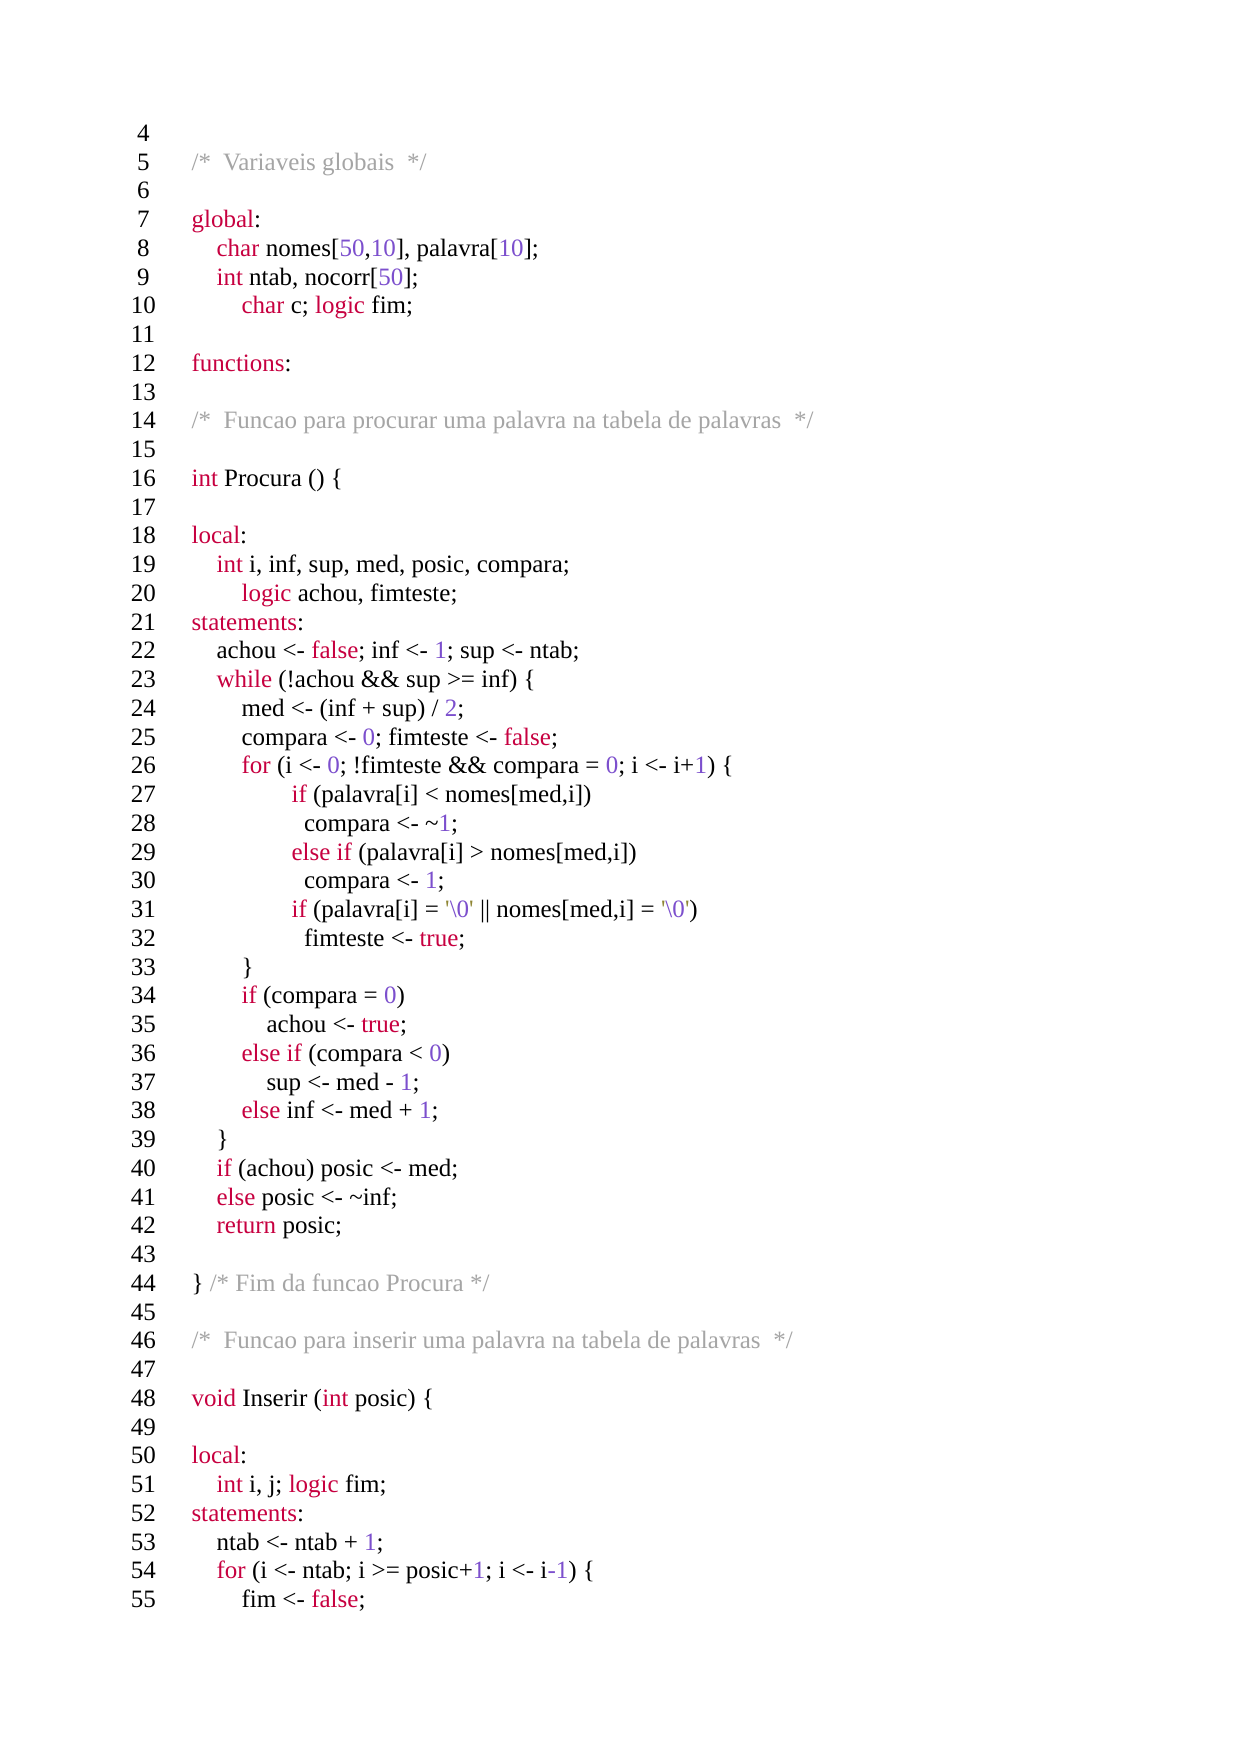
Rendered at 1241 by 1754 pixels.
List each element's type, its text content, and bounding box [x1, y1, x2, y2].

table_cell fimteste <- true; [191, 923, 1122, 952]
table_cell int Procura () { [191, 463, 1122, 492]
table_cell med <- (inf + sup) / 2; [191, 693, 1122, 722]
table_cell 18 [118, 521, 191, 549]
table_cell 17 [118, 492, 191, 521]
table_cell 44 [118, 1268, 191, 1297]
table_cell statements: [191, 1498, 1122, 1527]
table_cell 24 [118, 693, 191, 722]
table_cell 33 [118, 952, 191, 981]
table_cell 54 [118, 1556, 191, 1584]
table_cell 15 [118, 434, 191, 463]
table_cell 11 [118, 319, 191, 348]
table_cell 38 [118, 1096, 191, 1124]
table_cell 45 [118, 1297, 191, 1326]
table_cell compara <- 1; [191, 866, 1122, 894]
table_cell logic achou, fimteste; [191, 578, 1122, 607]
table_cell 26 [118, 751, 191, 779]
table_cell else posic <- ~inf; [191, 1182, 1122, 1211]
table_cell [191, 1412, 1122, 1441]
table_cell else if (compara < 0) [191, 1038, 1122, 1067]
table_cell 12 [118, 348, 191, 377]
table_cell } [191, 1124, 1122, 1153]
table_cell 28 [118, 808, 191, 837]
table_cell ntab <- ntab + 1; [191, 1527, 1122, 1556]
table_cell if (palavra[i] < nomes[med,i]) [191, 779, 1122, 808]
table_cell if (palavra[i] = '\0' || nomes[med,i] = '\0') [191, 894, 1122, 923]
table_cell 52 [118, 1498, 191, 1527]
table_cell /* Variaveis globais */ [191, 147, 1122, 176]
table_cell 36 [118, 1038, 191, 1067]
table_cell return posic; [191, 1211, 1122, 1239]
table_cell 19 [118, 549, 191, 578]
table_cell /* Funcao para procurar uma palavra na tabela de palavras */ [191, 406, 1122, 434]
table_cell 37 [118, 1067, 191, 1096]
table_cell 22 [118, 636, 191, 664]
table_cell 23 [118, 664, 191, 693]
table_cell [191, 176, 1122, 204]
table_cell local: [191, 1441, 1122, 1469]
table_cell 35 [118, 1009, 191, 1038]
table_cell [191, 377, 1122, 406]
table_cell 40 [118, 1153, 191, 1182]
table_cell global: [191, 204, 1122, 233]
table_cell 29 [118, 837, 191, 866]
table_cell 30 [118, 866, 191, 894]
table_cell 14 [118, 406, 191, 434]
table_cell 8 [118, 233, 191, 262]
table_cell [191, 434, 1122, 463]
table_cell 53 [118, 1527, 191, 1556]
table_cell for (i <- ntab; i >= posic+1; i <- i-1) { [191, 1556, 1122, 1584]
table_cell 39 [118, 1124, 191, 1153]
table_cell 34 [118, 981, 191, 1009]
table_cell fim <- false; [191, 1584, 1122, 1613]
table_cell [191, 118, 1122, 147]
table_cell 51 [118, 1469, 191, 1498]
table_cell 47 [118, 1354, 191, 1383]
table_cell local: [191, 521, 1122, 549]
table_cell 20 [118, 578, 191, 607]
table_cell 7 [118, 204, 191, 233]
table_cell char c; logic fim; [191, 291, 1122, 319]
table_cell achou <- false; inf <- 1; sup <- ntab; [191, 636, 1122, 664]
table_cell functions: [191, 348, 1122, 377]
table_cell int i, j; logic fim; [191, 1469, 1122, 1498]
table_cell else inf <- med + 1; [191, 1096, 1122, 1124]
table_cell if (compara = 0) [191, 981, 1122, 1009]
table_cell int ntab, nocorr[50]; [191, 262, 1122, 291]
table_cell 25 [118, 722, 191, 751]
table_cell 32 [118, 923, 191, 952]
table_cell 46 [118, 1326, 191, 1354]
table_cell } [191, 952, 1122, 981]
table_cell 9 [118, 262, 191, 291]
table_cell 31 [118, 894, 191, 923]
table_cell 21 [118, 607, 191, 636]
table_cell while (!achou && sup >= inf) { [191, 664, 1122, 693]
table_cell 27 [118, 779, 191, 808]
table_cell for (i <- 0; !fimteste && compara = 0; i <- i+1) { [191, 751, 1122, 779]
table_cell 6 [118, 176, 191, 204]
table_cell [191, 492, 1122, 521]
table_cell else if (palavra[i] > nomes[med,i]) [191, 837, 1122, 866]
table_cell 43 [118, 1239, 191, 1268]
table_cell 50 [118, 1441, 191, 1469]
table_cell 4 [118, 118, 191, 147]
table_cell 42 [118, 1211, 191, 1239]
table_cell 55 [118, 1584, 191, 1613]
table_cell if (achou) posic <- med; [191, 1153, 1122, 1182]
table_cell achou <- true; [191, 1009, 1122, 1038]
table_cell 5 [118, 147, 191, 176]
table_cell 10 [118, 291, 191, 319]
table_cell } /* Fim da funcao Procura */ [191, 1268, 1122, 1297]
table_cell 49 [118, 1412, 191, 1441]
table_cell [191, 1239, 1122, 1268]
table_cell 13 [118, 377, 191, 406]
table_cell [191, 1297, 1122, 1326]
table_cell char nomes[50,10], palavra[10]; [191, 233, 1122, 262]
table_cell sup <- med - 1; [191, 1067, 1122, 1096]
table_cell /* Funcao para inserir uma palavra na tabela de palavras */ [191, 1326, 1122, 1354]
table_cell [191, 319, 1122, 348]
table_cell 16 [118, 463, 191, 492]
table_cell void Inserir (int posic) { [191, 1383, 1122, 1412]
table_cell 41 [118, 1182, 191, 1211]
table_cell 48 [118, 1383, 191, 1412]
table_cell [191, 1354, 1122, 1383]
table_cell statements: [191, 607, 1122, 636]
table_cell int i, inf, sup, med, posic, compara; [191, 549, 1122, 578]
table_cell compara <- ~1; [191, 808, 1122, 837]
table_cell compara <- 0; fimteste <- false; [191, 722, 1122, 751]
